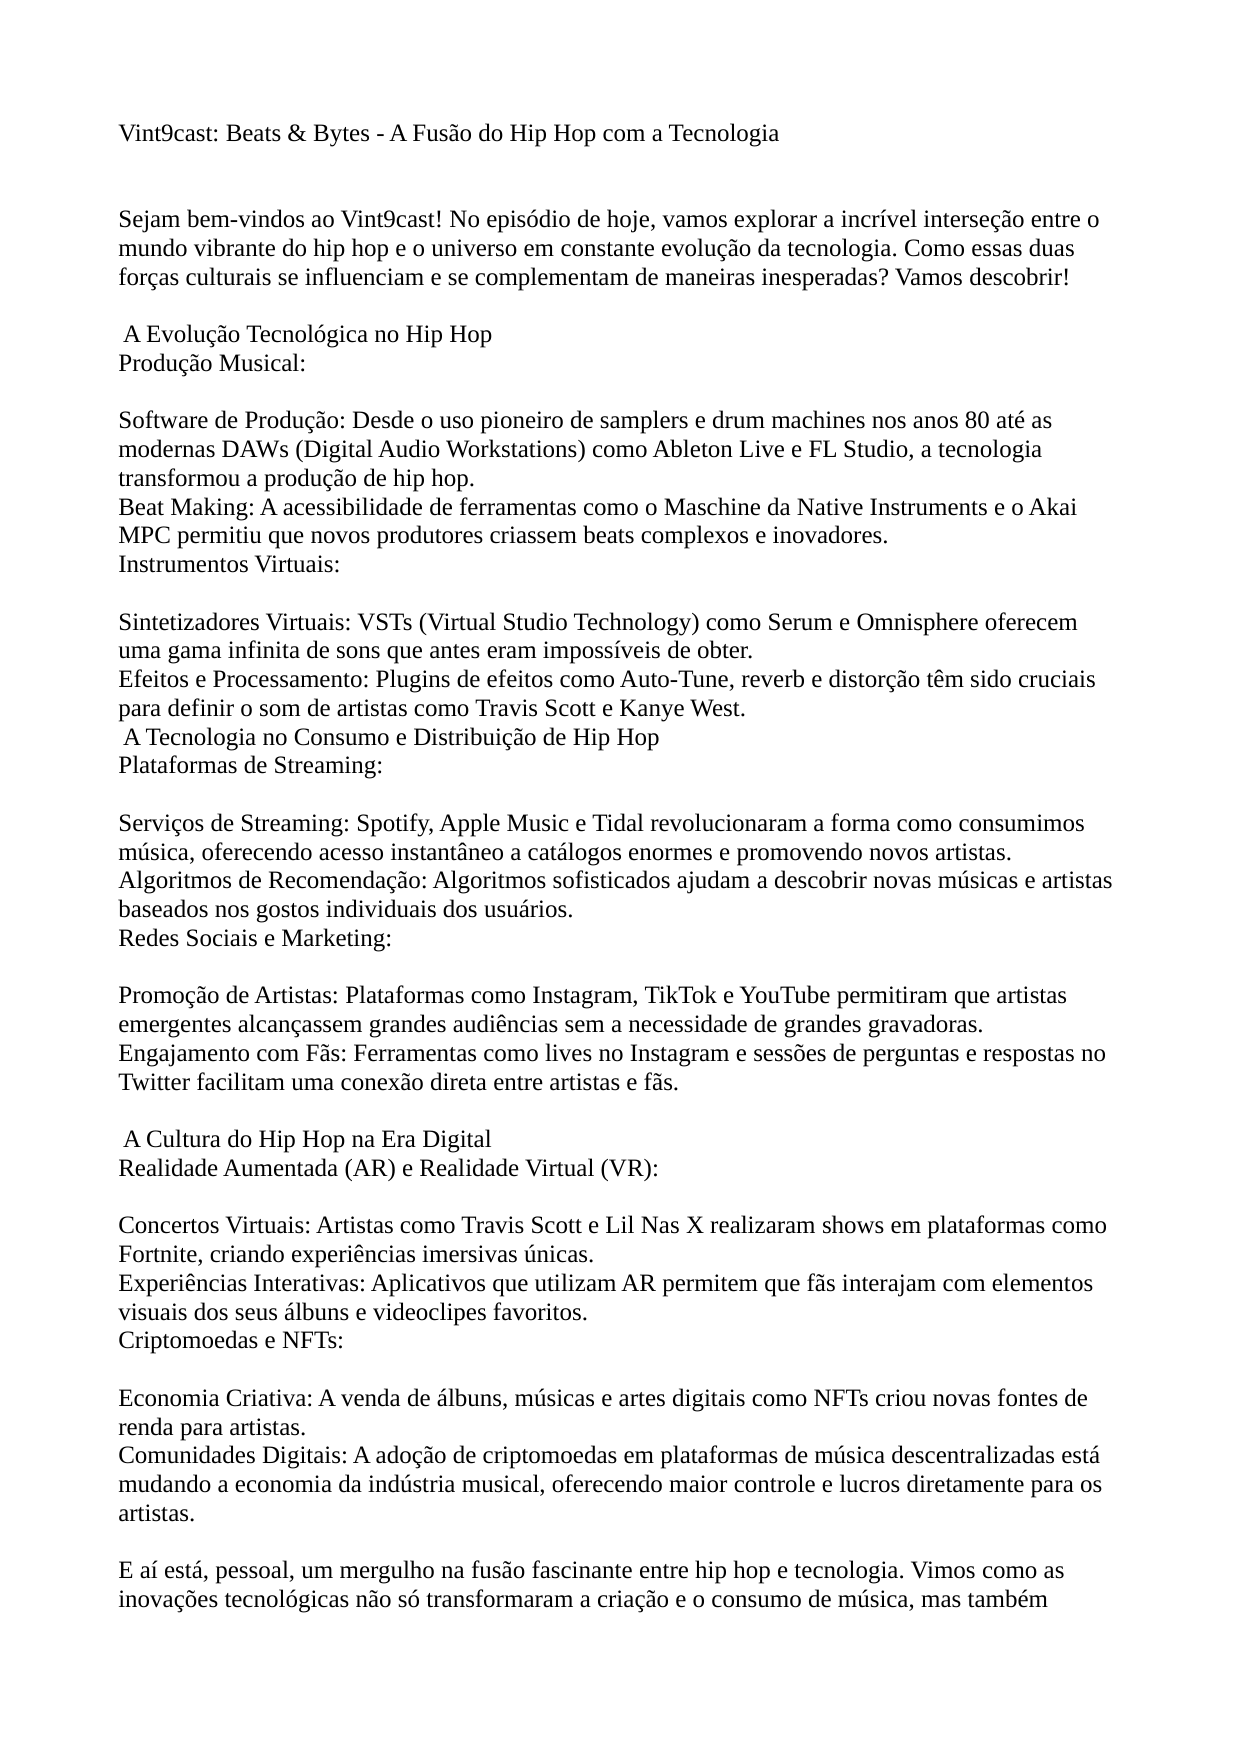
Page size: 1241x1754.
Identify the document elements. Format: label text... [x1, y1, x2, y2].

text Software de Produção: Desde o uso pioneiro de samplers e drum machines nos anos 80 até as modernas DAWs (Digital Audio Workstations) como Ableton Live e FL Studio, a tecnologia transformou a produção de hip hop. [118, 406, 1122, 492]
text Produção Musical: [118, 348, 1122, 377]
text Sejam bem-vindos ao Vint9cast! No episódio de hoje, vamos explorar a incrível interseção entre o mundo vibrante do hip hop e o universo em constante evolução da tecnologia. Como essas duas forças culturais se influenciam e se complementam de maneiras inesperadas? Vamos descobrir! [118, 204, 1122, 291]
text Engajamento com Fãs: Ferramentas como lives no Instagram e sessões de perguntas e respostas no Twitter facilitam uma conexão direta entre artistas e fãs. [118, 1038, 1122, 1096]
text Algoritmos de Recomendação: Algoritmos sofisticados ajudam a descobrir novas músicas e artistas baseados nos gostos individuais dos usuários. [118, 866, 1122, 923]
text A Cultura do Hip Hop na Era Digital [118, 1124, 1122, 1153]
text Comunidades Digitais: A adoção de criptomoedas em plataformas de música descentralizadas está mudando a economia da indústria musical, oferecendo maior controle e lucros diretamente para os artistas. [118, 1441, 1122, 1527]
text Redes Sociais e Marketing: [118, 923, 1122, 952]
text Realidade Aumentada (AR) e Realidade Virtual (VR): [118, 1153, 1122, 1182]
text Vint9cast: Beats & Bytes - A Fusão do Hip Hop com a Tecnologia [118, 118, 1122, 147]
text Criptomoedas e NFTs: [118, 1326, 1122, 1354]
text A Evolução Tecnológica no Hip Hop [118, 319, 1122, 348]
text Concertos Virtuais: Artistas como Travis Scott e Lil Nas X realizaram shows em plataformas como Fortnite, criando experiências imersivas únicas. [118, 1211, 1122, 1268]
text Experiências Interativas: Aplicativos que utilizam AR permitem que fãs interajam com elementos visuais dos seus álbuns e videoclipes favoritos. [118, 1268, 1122, 1326]
text Promoção de Artistas: Plataformas como Instagram, TikTok e YouTube permitiram que artistas emergentes alcançassem grandes audiências sem a necessidade de grandes gravadoras. [118, 981, 1122, 1038]
text Serviços de Streaming: Spotify, Apple Music e Tidal revolucionaram a forma como consumimos música, oferecendo acesso instantâneo a catálogos enormes e promovendo novos artistas. [118, 808, 1122, 866]
text Plataformas de Streaming: [118, 751, 1122, 779]
text Efeitos e Processamento: Plugins de efeitos como Auto-Tune, reverb e distorção têm sido cruciais para definir o som de artistas como Travis Scott e Kanye West. [118, 664, 1122, 722]
text E aí está, pessoal, um mergulho na fusão fascinante entre hip hop e tecnologia. Vimos como as inovações tecnológicas não só transformaram a criação e o consumo de música, mas também [118, 1556, 1122, 1613]
text Instrumentos Virtuais: [118, 549, 1122, 578]
text Economia Criativa: A venda de álbuns, músicas e artes digitais como NFTs criou novas fontes de renda para artistas. [118, 1383, 1122, 1441]
text Beat Making: A acessibilidade de ferramentas como o Maschine da Native Instruments e o Akai MPC permitiu que novos produtores criassem beats complexos e inovadores. [118, 492, 1122, 549]
text Sintetizadores Virtuais: VSTs (Virtual Studio Technology) como Serum e Omnisphere oferecem uma gama infinita de sons que antes eram impossíveis de obter. [118, 607, 1122, 664]
text A Tecnologia no Consumo e Distribuição de Hip Hop [118, 722, 1122, 751]
